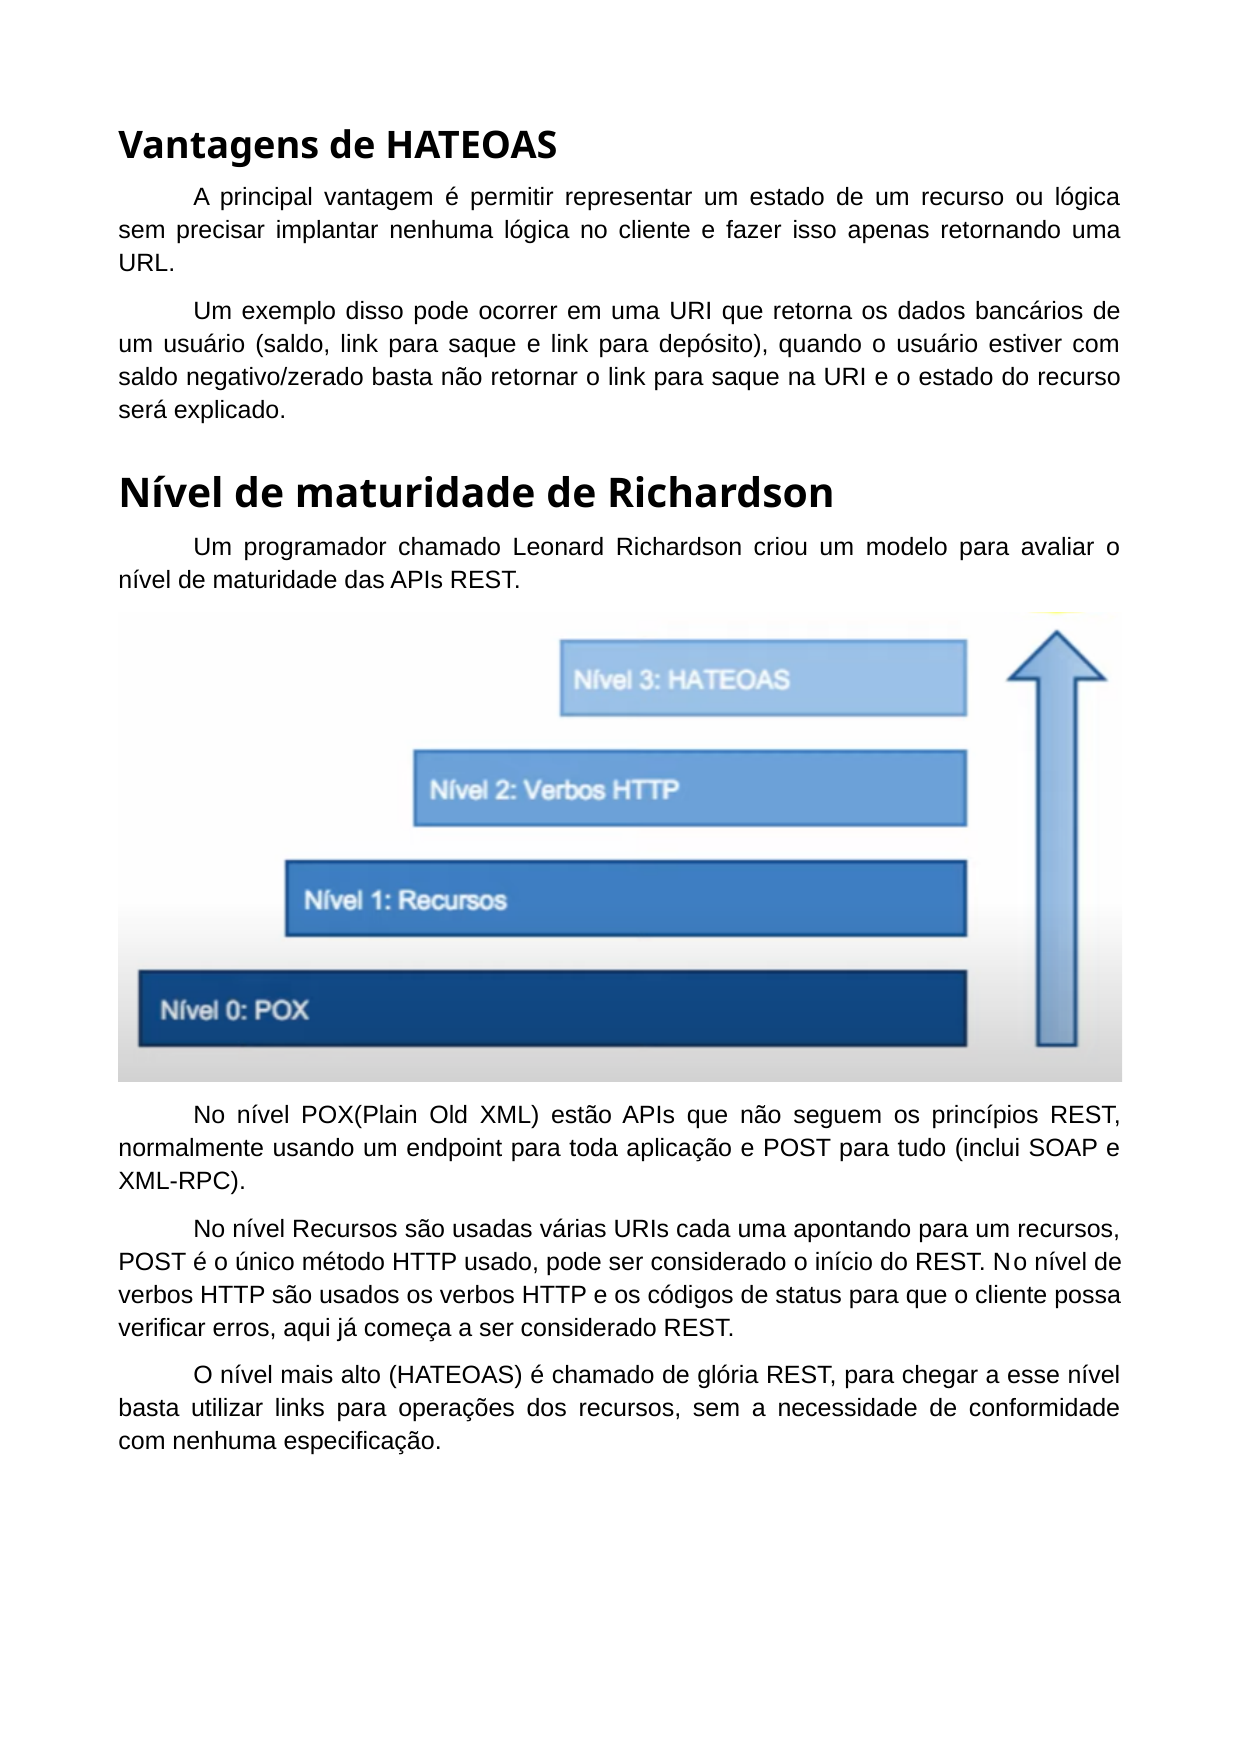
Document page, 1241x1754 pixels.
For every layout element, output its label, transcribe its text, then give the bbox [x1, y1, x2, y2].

text O nível mais alto (HATEOAS) é chamado de glória REST, para chegar a esse nível basta utilizar links para operações dos recursos, sem a necessidade de conformidade com nenhuma especificação. [118, 1360, 1122, 1455]
text Um programador chamado Leonard Richardson criou um modelo para avaliar o nível de maturidade das APIs REST. [118, 532, 1122, 593]
subtitle Nível de maturidade de Richardson [118, 463, 1122, 519]
text No nível Recursos são usadas várias URIs cada uma apontando para um recursos, POST é o único método HTTP usado, pode ser considerado o início do REST. No nível de verbos HTTP são usados os verbos HTTP e os códigos de status para que o cliente possa verificar erros, aqui já começa a ser considerado REST. [118, 1214, 1122, 1341]
text Um exemplo disso pode ocorrer em uma URI que retorna os dados bancários de um usuário (saldo, link para saque e link para depósito), quando o usuário estiver com saldo negativo/zerado basta não retornar o link para saque na URI e o estado do recurso será explicado. [118, 296, 1122, 424]
picture [118, 612, 1123, 1082]
subtitle Vantagens de HATEOAS [118, 118, 1122, 170]
text A principal vantagem é permitir representar um estado de um recurso ou lógica sem precisar implantar nenhuma lógica no cliente e fazer isso apenas retornando uma URL. [118, 182, 1122, 277]
text No nível POX(Plain Old XML) estão APIs que não seguem os princípios REST, normalmente usando um endpoint para toda aplicação e POST para tudo (inclui SOAP e XML-RPC). [118, 1100, 1122, 1195]
